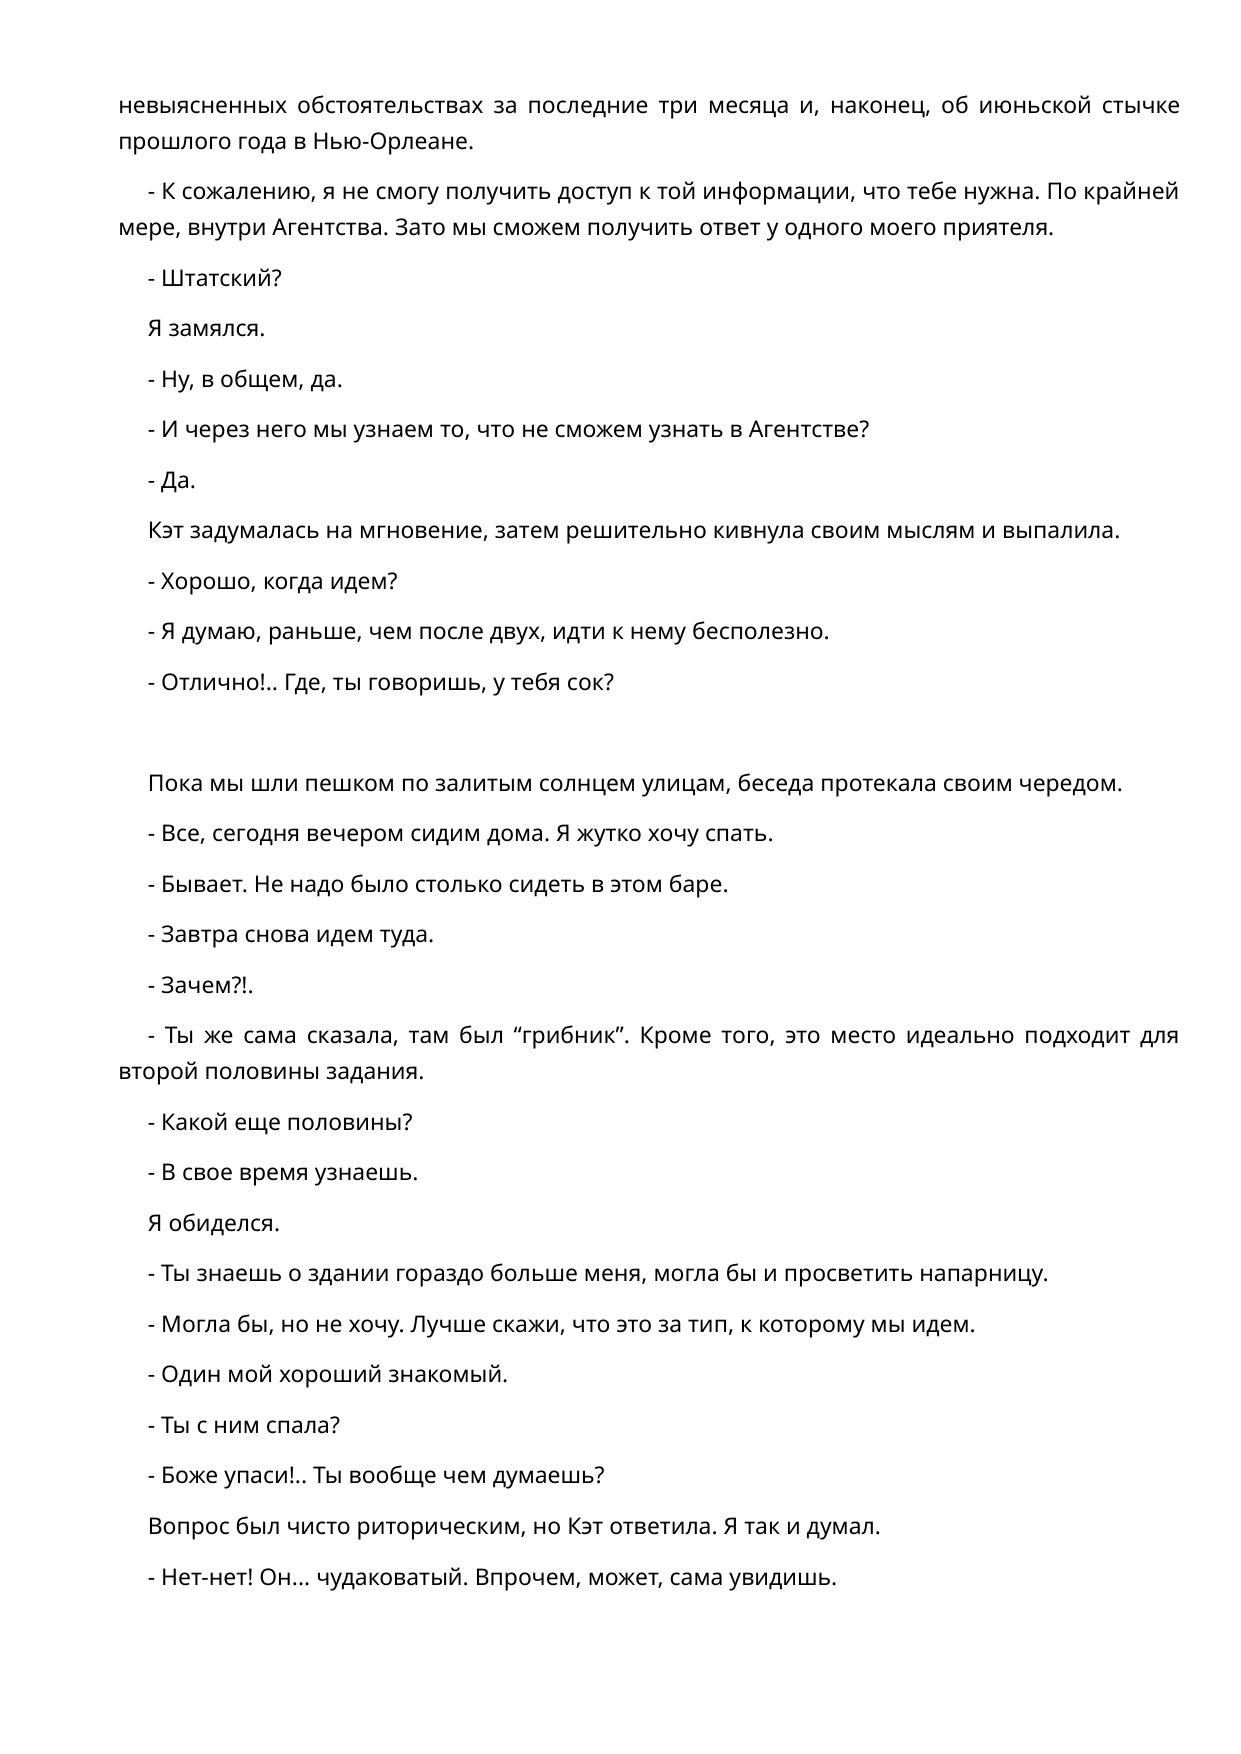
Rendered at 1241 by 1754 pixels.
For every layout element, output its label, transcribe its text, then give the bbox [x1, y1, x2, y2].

text - Ты знаешь о здании гораздо больше меня, могла бы и просветить напарницу. [118, 1257, 1181, 1289]
text Я замялся. [118, 312, 1181, 343]
text невыясненных обстоятельствах за последние три месяца и, наконец, об июньской стычке прошлого года в Нью-Орлеане. [118, 89, 1181, 156]
text - Завтра снова идем туда. [118, 918, 1181, 949]
text - Я думаю, раньше, чем после двух, идти к нему бесполезно. [118, 615, 1181, 646]
text - Хорошо, когда идем? [118, 565, 1181, 596]
text - Один мой хороший знакомый. [118, 1358, 1181, 1390]
text - Все, сегодня вечером сидим дома. Я жутко хочу спать. [118, 817, 1181, 848]
text - Ну, в общем, да. [118, 363, 1181, 394]
text - Ты же сама сказала, там был “грибник”. Кроме того, это место идеально подходит для второй половины задания. [118, 1019, 1181, 1087]
text - В свое время узнаешь. [118, 1156, 1181, 1188]
text Вопрос был чисто риторическим, но Кэт ответила. Я так и думал. [118, 1510, 1181, 1541]
text - Какой еще половины? [118, 1106, 1181, 1137]
text - Да. [118, 464, 1181, 495]
text - Могла бы, но не хочу. Лучше скажи, что это за тип, к которому мы идем. [118, 1308, 1181, 1339]
text - Отлично!.. Где, ты говоришь, у тебя сок? [118, 666, 1181, 697]
text - Боже упаси!.. Ты вообще чем думаешь? [118, 1459, 1181, 1491]
text - К сожалению, я не смогу получить доступ к той информации, что тебе нужна. По крайней мере, внутри Агентства. Зато мы сможем получить ответ у одного моего приятеля. [118, 175, 1181, 242]
text - Нет-нет! Он... чудаковатый. Впрочем, может, сама увидишь. [118, 1561, 1181, 1592]
text - Ты с ним спала? [118, 1409, 1181, 1440]
text - Зачем?!. [118, 969, 1181, 1000]
text - Штатский? [118, 262, 1181, 293]
text - Бывает. Не надо было столько сидеть в этом баре. [118, 868, 1181, 899]
text Я обиделся. [118, 1207, 1181, 1238]
text Кэт задумалась на мгновение, затем решительно кивнула своим мыслям и выпалила. [118, 514, 1181, 545]
text - И через него мы узнаем то, что не сможем узнать в Агентстве? [118, 413, 1181, 444]
text Пока мы шли пешком по залитым солнцем улицам, беседа протекала своим чередом. [118, 767, 1181, 798]
